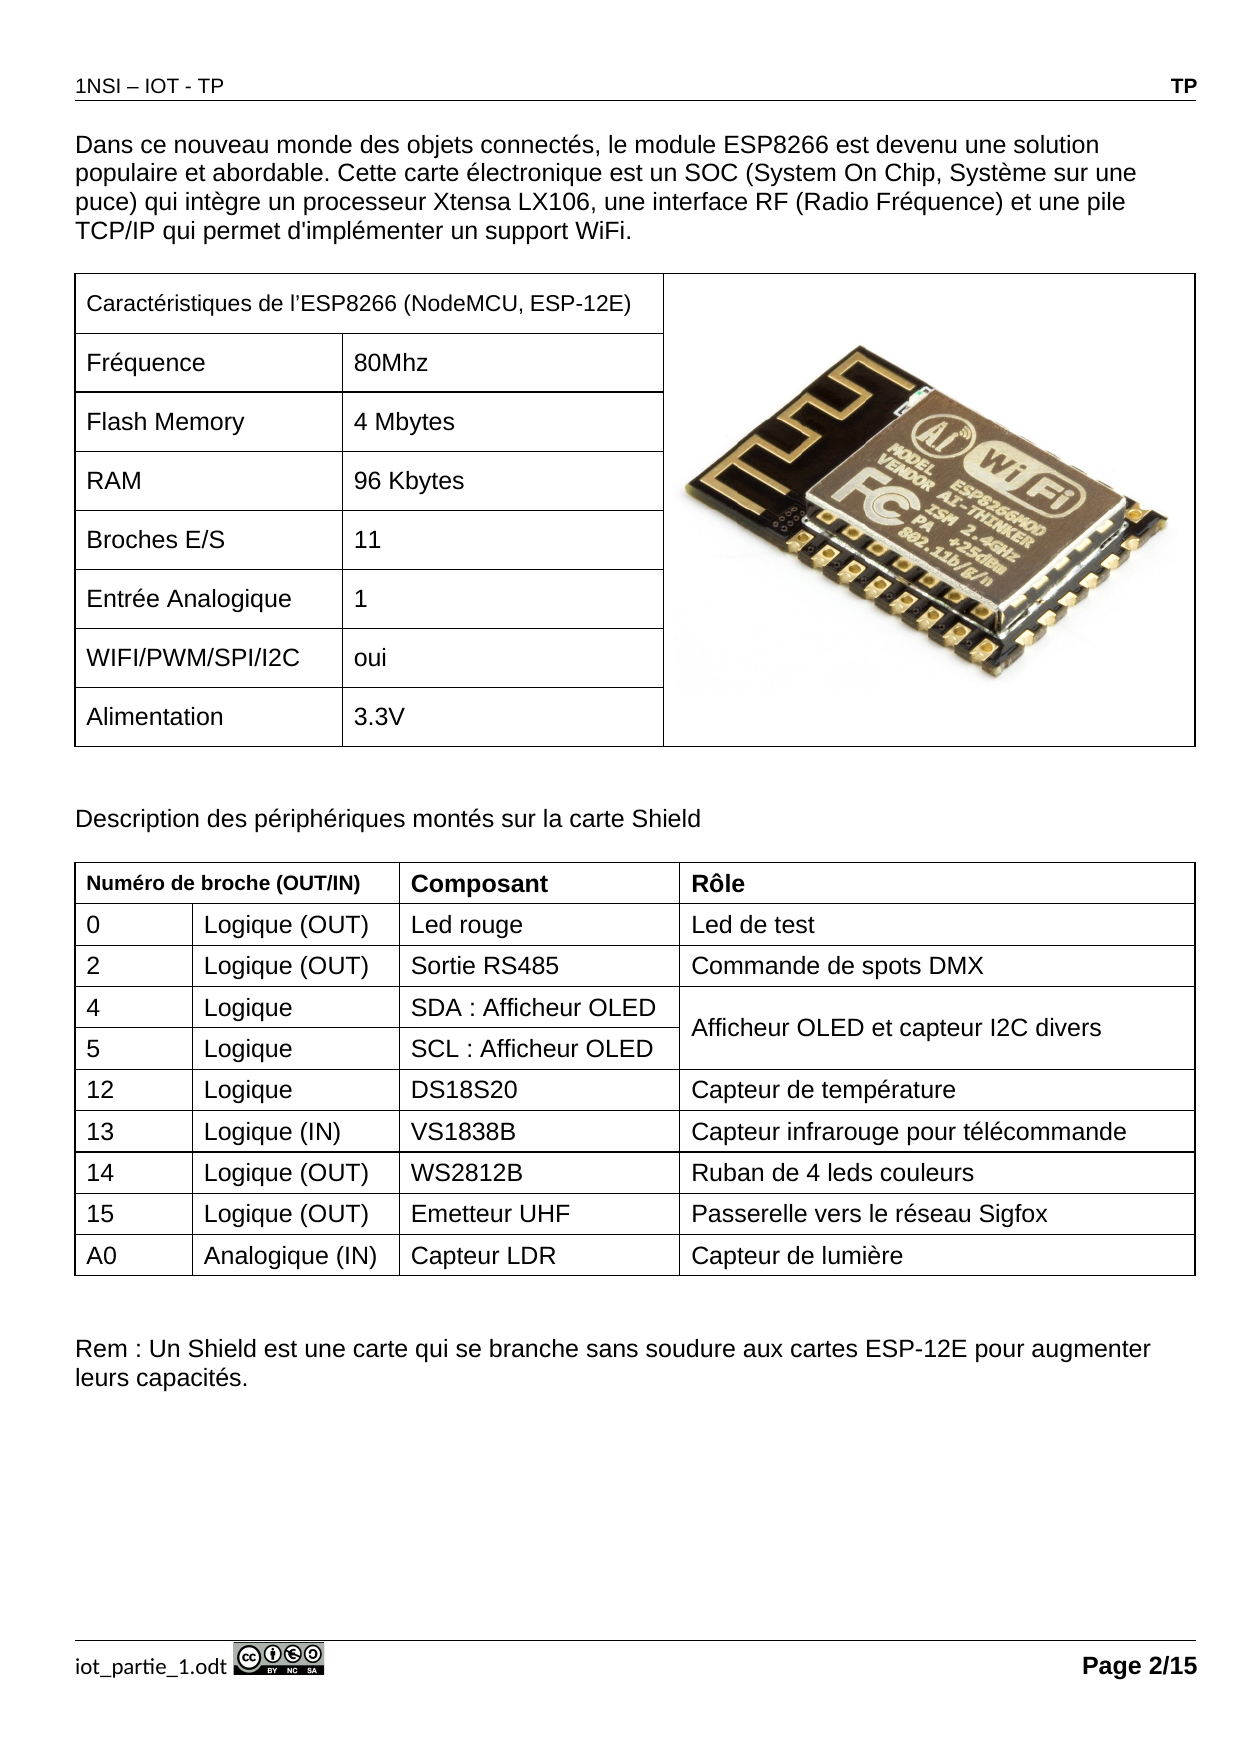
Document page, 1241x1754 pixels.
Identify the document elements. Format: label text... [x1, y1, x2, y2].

table_cell 11 [343, 511, 663, 569]
table_cell 15 [76, 1194, 192, 1234]
table_cell Broches E/S [76, 511, 342, 569]
table_cell 2 [76, 946, 192, 986]
table_cell Led rouge [400, 904, 679, 944]
table_cell Capteur de température [680, 1070, 1194, 1110]
text Description des périphériques montés sur la carte Shield [75, 804, 1196, 833]
table_cell Emetteur UHF [400, 1194, 679, 1234]
table_cell Capteur LDR [400, 1235, 679, 1275]
table_cell Logique (OUT) [193, 1194, 399, 1234]
table_cell VS1838B [400, 1111, 679, 1151]
table_header Composant [400, 863, 679, 903]
table_cell Capteur infrarouge pour télécommande [680, 1111, 1194, 1151]
table_cell WS2812B [400, 1153, 679, 1193]
table_cell Logique (IN) [193, 1111, 399, 1151]
table_cell Logique (OUT) [193, 904, 399, 944]
table_cell Logique [193, 1028, 399, 1069]
table_cell Afficheur OLED et capteur I2C divers [680, 987, 1194, 1069]
table_cell 13 [76, 1111, 192, 1151]
table_cell Ruban de 4 leds couleurs [680, 1153, 1194, 1193]
table_cell 12 [76, 1070, 192, 1110]
table_cell DS18S20 [400, 1070, 679, 1110]
table_cell 5 [76, 1028, 192, 1069]
table_cell Analogique (IN) [193, 1235, 399, 1275]
table_cell Logique (OUT) [193, 946, 399, 986]
table_cell Passerelle vers le réseau Sigfox [680, 1194, 1194, 1234]
table_header Numéro de broche (OUT/IN) [76, 863, 399, 903]
table_cell Commande de spots DMX [680, 946, 1194, 986]
table_cell RAM [76, 452, 342, 509]
table_cell 96 Kbytes [343, 452, 663, 509]
table_cell Sortie RS485 [400, 946, 679, 986]
table_cell 3.3V [343, 688, 663, 746]
table_cell Logique [193, 987, 399, 1027]
table_cell Logique [193, 1070, 399, 1110]
table_cell Flash Memory [76, 393, 342, 451]
table_cell 14 [76, 1153, 192, 1193]
table_cell oui [343, 629, 663, 687]
text Rem : Un Shield est une carte qui se branche sans soudure aux cartes ESP-12E pour augmenter leurs capacités. [75, 1334, 1196, 1391]
picture [233, 1642, 325, 1675]
table_cell 4 Mbytes [343, 393, 663, 451]
table_header Rôle [680, 863, 1194, 903]
table_cell WIFI/PWM/SPI/I2C [76, 629, 342, 687]
table_cell Alimentation [76, 688, 342, 746]
table_cell 80Mhz [343, 334, 663, 391]
table_cell Fréquence [76, 334, 342, 391]
table_cell Capteur de lumière [680, 1235, 1194, 1275]
table_cell A0 [76, 1235, 192, 1275]
table_header Caractéristiques de l’ESP8266 (NodeMCU, ESP-12E) [76, 274, 663, 332]
table_cell Logique (OUT) [193, 1153, 399, 1193]
table_cell SCL : Afficheur OLED [400, 1028, 679, 1069]
table_header [664, 274, 1194, 746]
table_cell Led de test [680, 904, 1194, 944]
table_cell SDA : Afficheur OLED [400, 987, 679, 1027]
table_cell 0 [76, 904, 192, 944]
table_cell 1 [343, 570, 663, 628]
table_cell Entrée Analogique [76, 570, 342, 628]
table_cell 4 [76, 987, 192, 1027]
text Dans ce nouveau monde des objets connectés, le module ESP8266 est devenu une solution populaire et abordable. Cette carte électronique est un SOC (System On Chip, Système sur une puce) qui intègre un processeur Xtensa LX106, une interface RF (Radio Fréquence) et une pile TCP/IP qui permet d'implémenter un support WiFi. [75, 129, 1196, 244]
